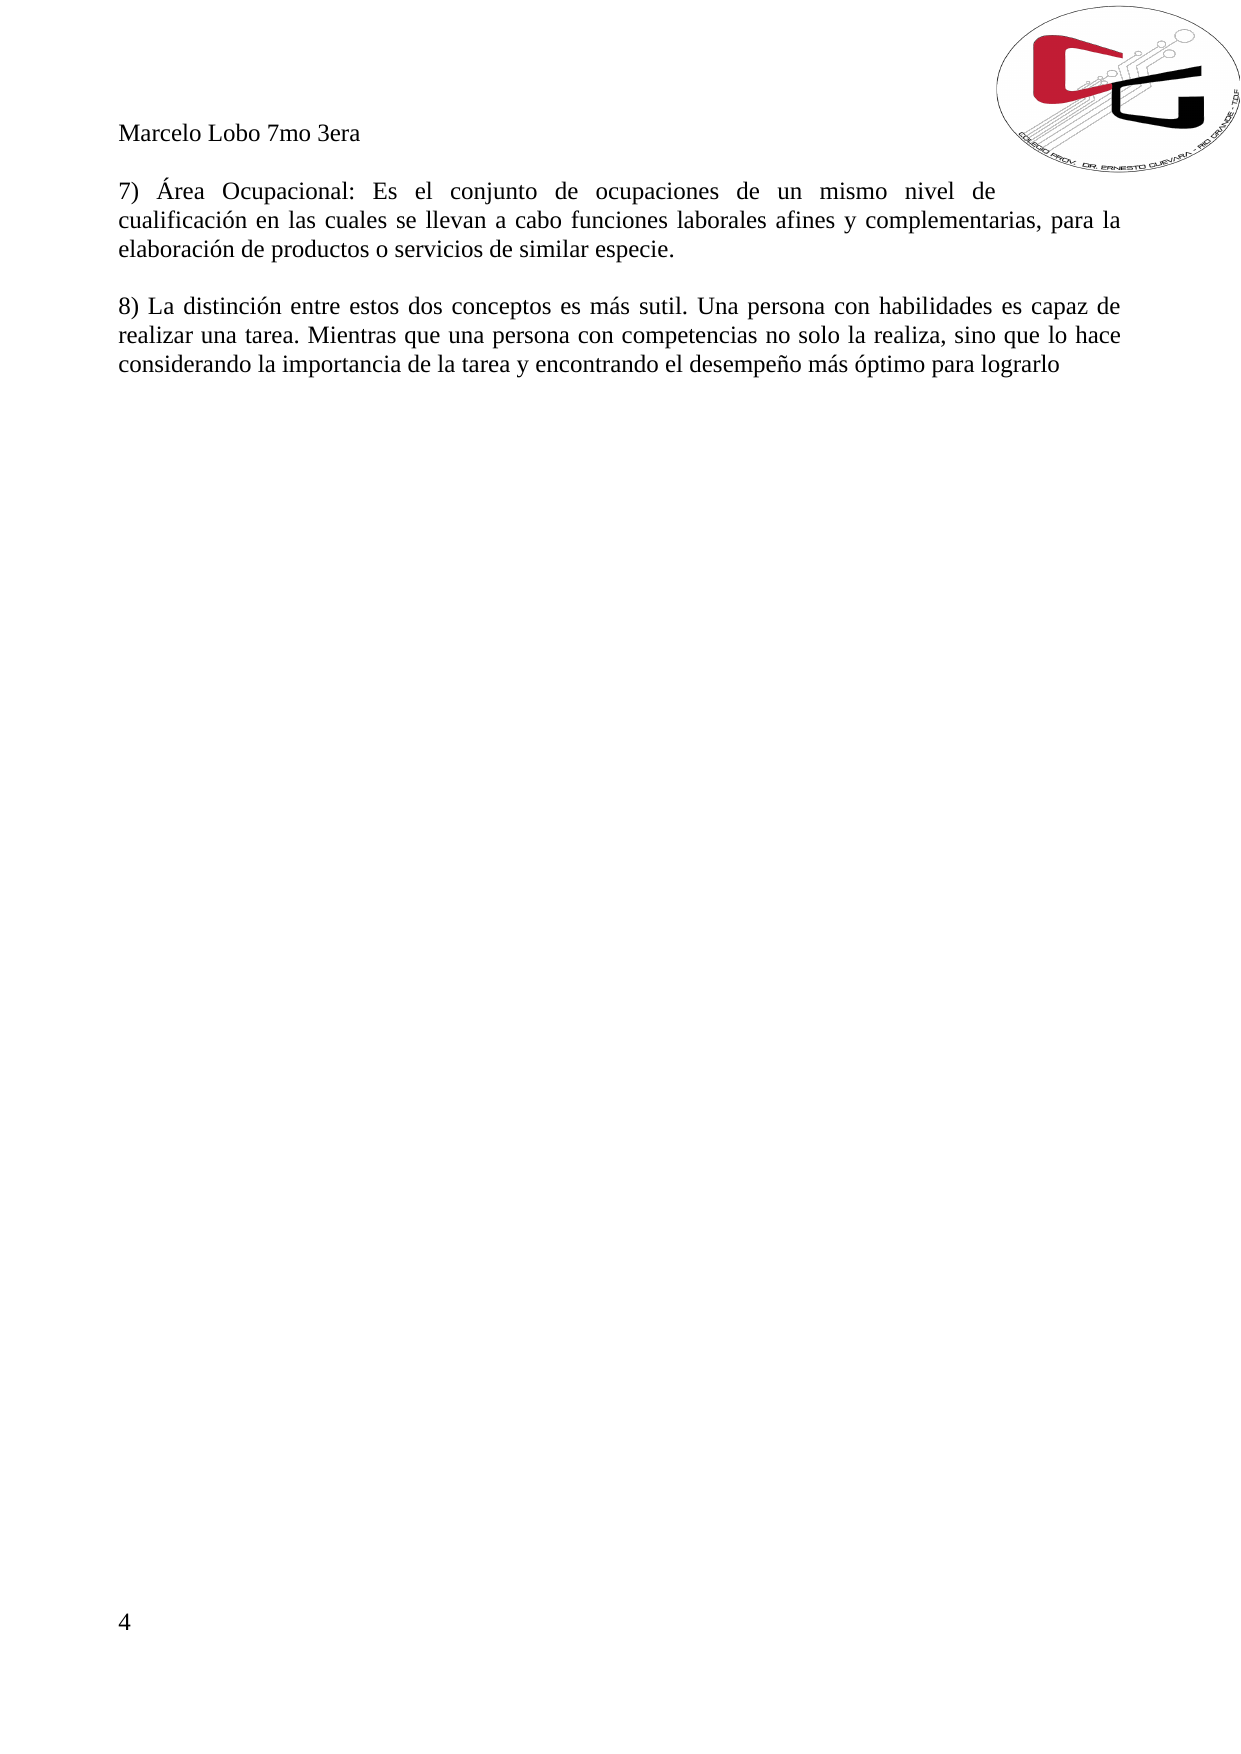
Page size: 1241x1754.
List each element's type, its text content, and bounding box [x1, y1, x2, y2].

text 8) La distinción entre estos dos conceptos es más sutil. Una persona con habilidades es capaz de realizar una tarea. Mientras que una persona con competencias no solo la realiza, sino que lo hace considerando la importancia de la tarea y encontrando el desempeño más óptimo para lograrlo [118, 291, 1122, 378]
picture [996, 1, 1240, 177]
text 7) Área Ocupacional: Es el conjunto de ocupaciones de un mismo nivel de cualificación en las cuales se llevan a cabo funciones laborales afines y complementarias, para la elaboración de productos o servicios de similar especie. [118, 176, 1122, 263]
